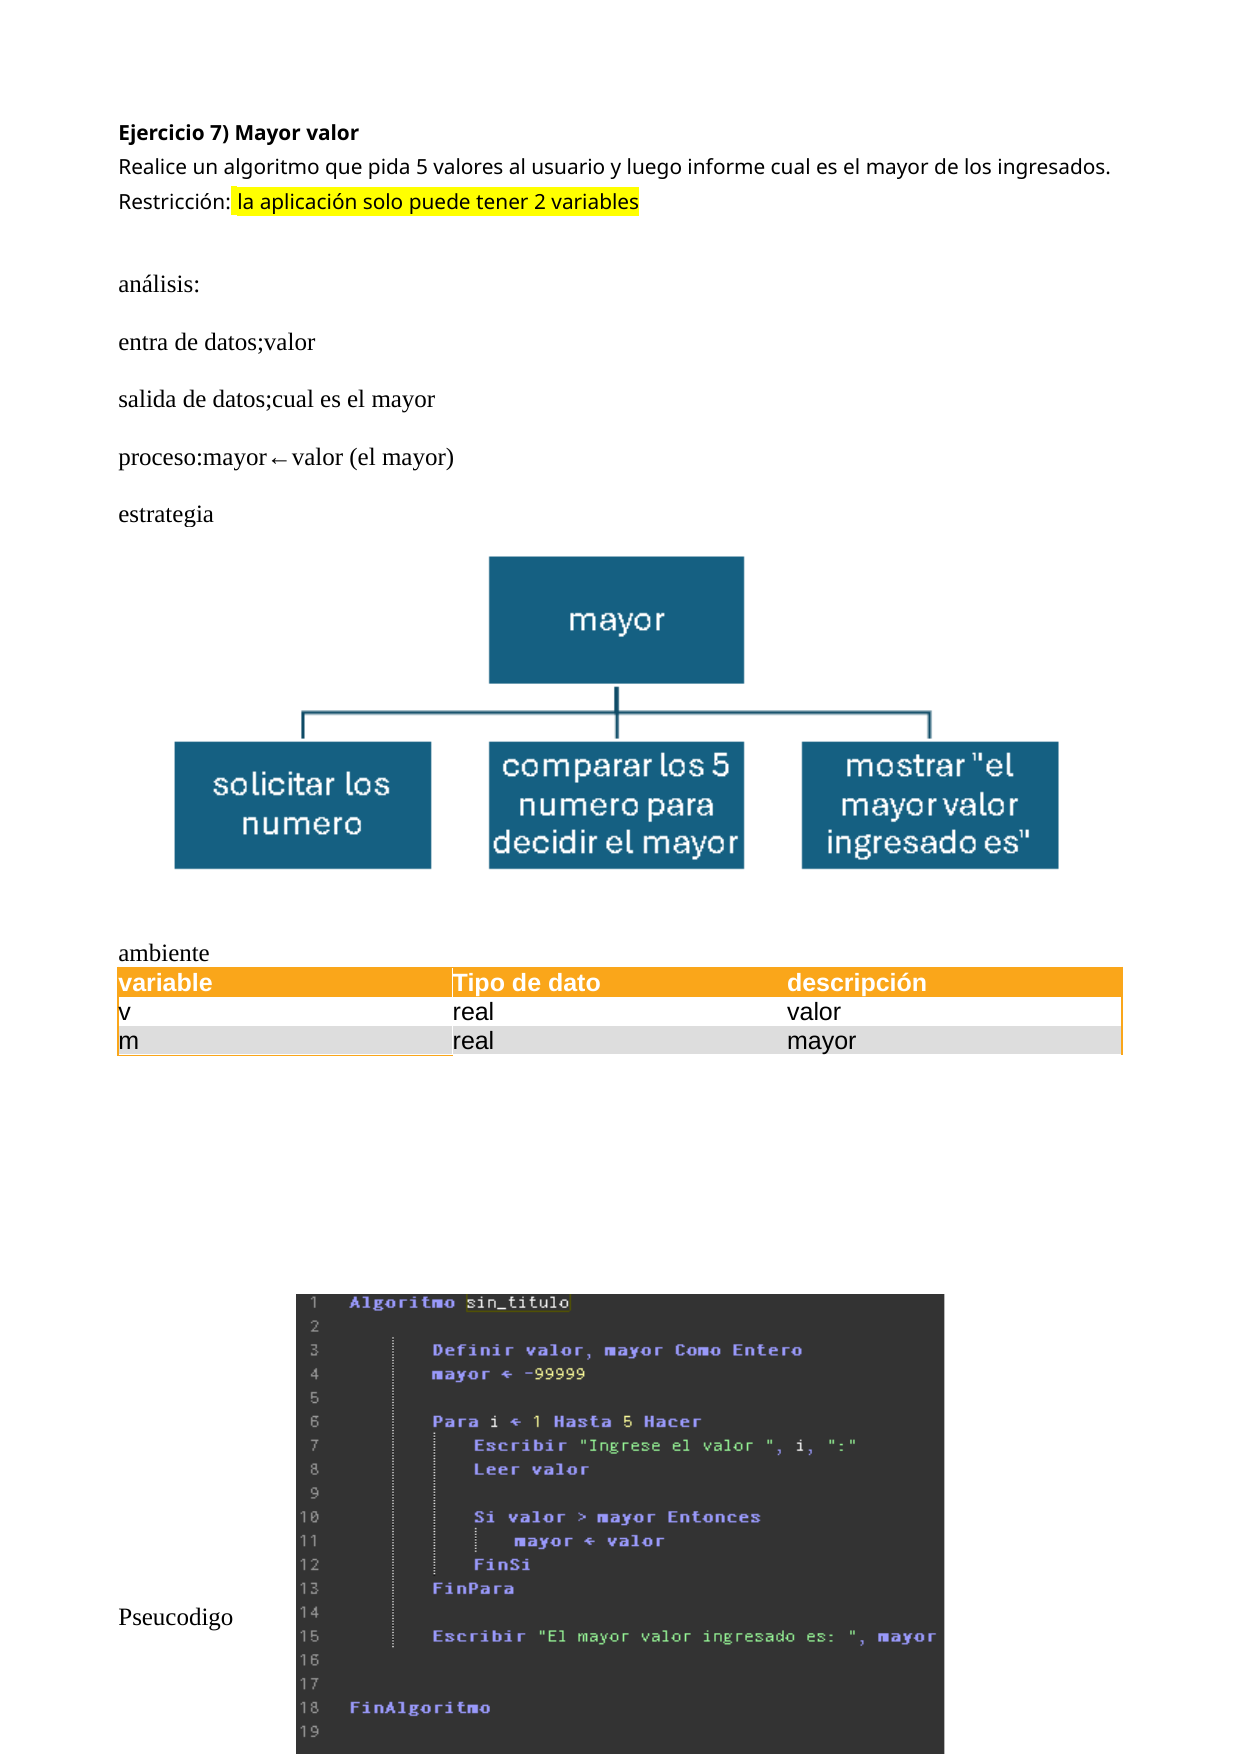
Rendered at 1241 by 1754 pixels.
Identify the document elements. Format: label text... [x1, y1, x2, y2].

text estrategia [118, 499, 1122, 528]
text Realice un algoritmo que pida 5 valores al usuario y luego informe cual es el mayor de los ingresados. [118, 152, 1122, 181]
table_cell v [119, 997, 452, 1026]
picture [128, 527, 1112, 910]
table_cell real [453, 997, 787, 1026]
text salida de datos;cual es el mayor [118, 384, 1122, 413]
table_header descripción [787, 968, 1121, 997]
text [945, 1602, 1122, 1631]
table_header Tipo de dato [453, 968, 787, 997]
text análisis: [118, 269, 1122, 298]
text Restricción: la aplicación solo puede tener 2 variables [118, 186, 1122, 216]
table_cell real [453, 1026, 787, 1054]
table_header variable [119, 968, 452, 997]
picture [296, 1294, 945, 1754]
table_cell m [119, 1026, 452, 1054]
text Pseucodigo [118, 1602, 296, 1631]
table_cell valor [787, 997, 1121, 1026]
text entra de datos;valor [118, 327, 1122, 355]
table_cell mayor [787, 1026, 1121, 1054]
text Ejercicio 7) Mayor valor [118, 118, 1122, 147]
text proceso:mayor←valor (el mayor) [118, 442, 1122, 470]
text ambiente [118, 938, 1122, 967]
